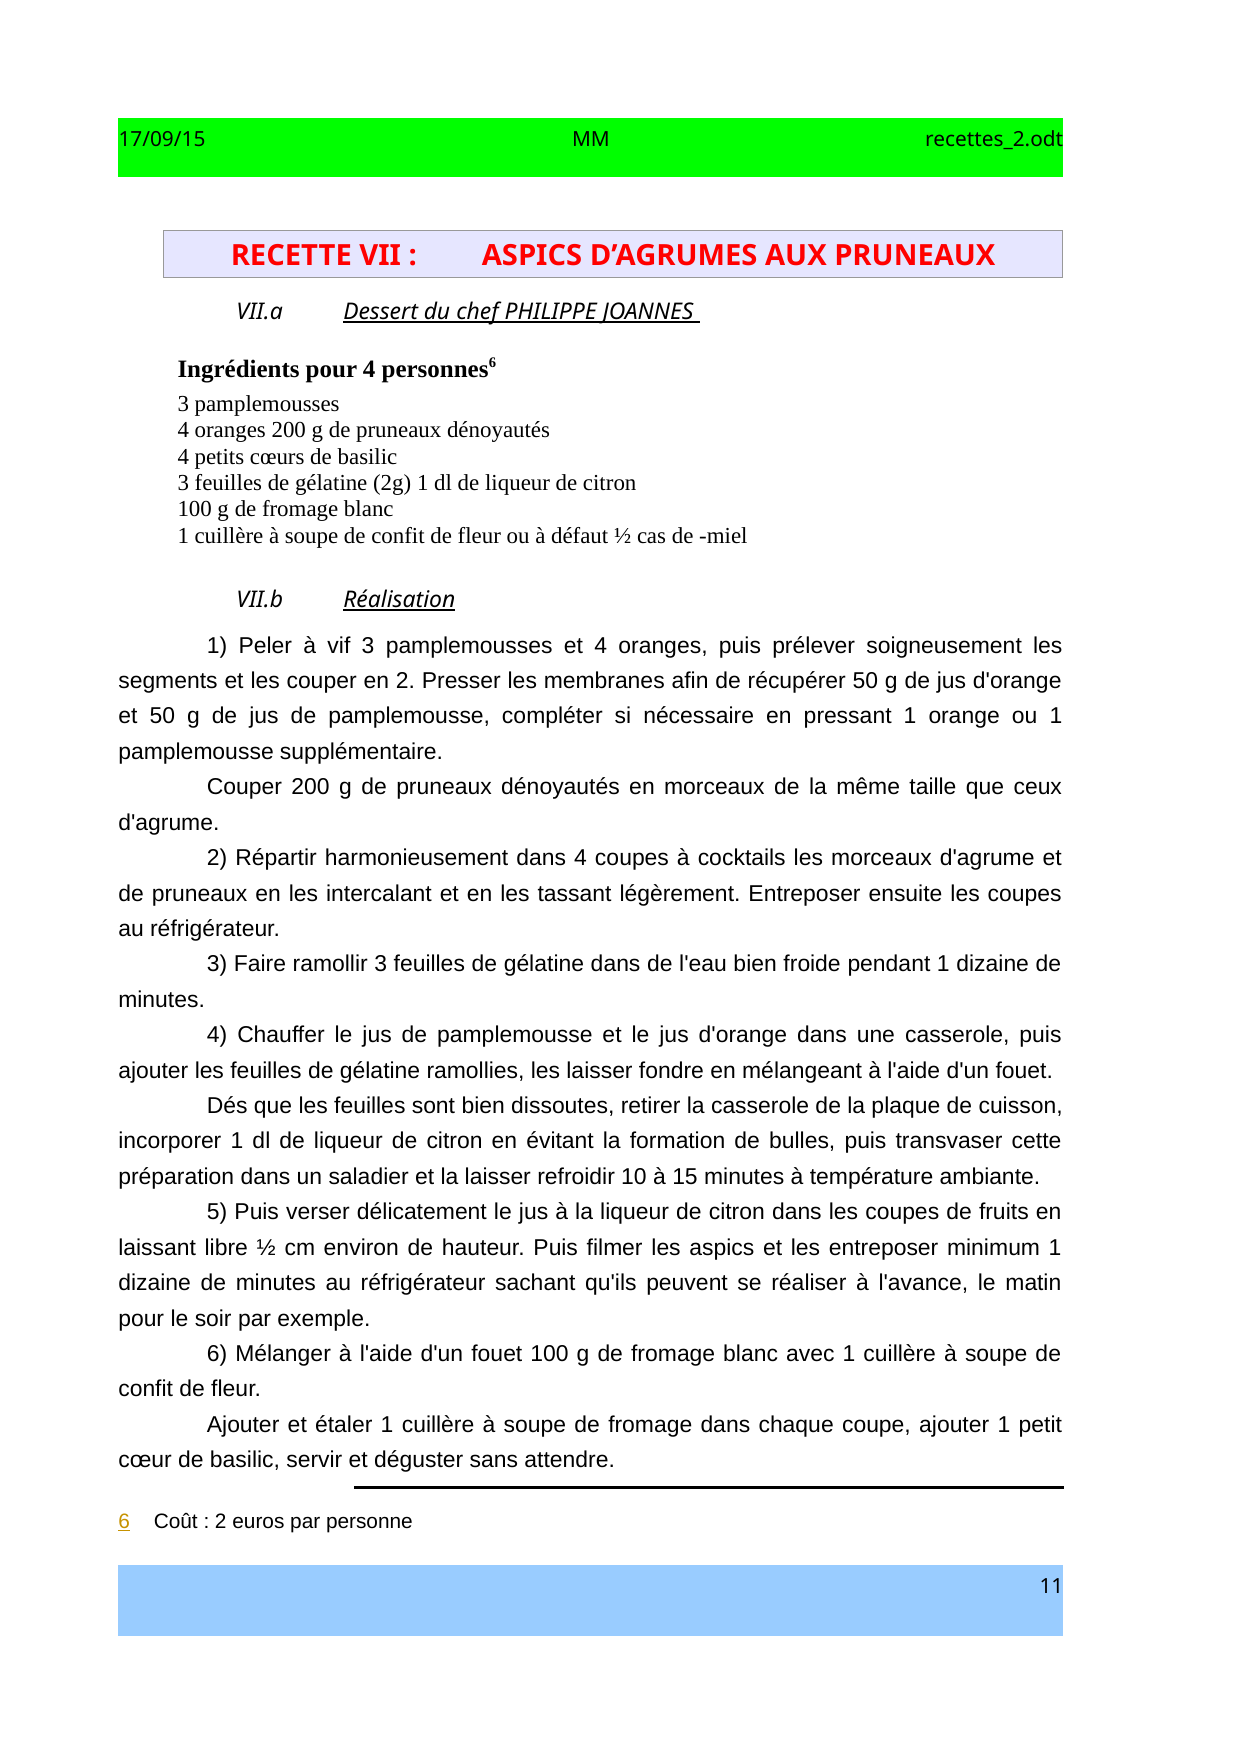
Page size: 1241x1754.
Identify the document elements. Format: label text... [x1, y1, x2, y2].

subtitle 4 oranges 200 g de pruneaux dénoyautés [177, 416, 1063, 443]
subtitle 3 feuilles de gélatine (2g) 1 dl de liqueur de citron [177, 469, 1063, 495]
text 5) Puis verser délicatement le jus à la liqueur de citron dans les coupes de fruits en laissant libre ½ cm environ de hauteur. Puis filmer les aspics et les entreposer minimum 1 dizaine de minutes au réfrigérateur sachant qu'ils peuvent se réaliser à l'avance, le matin pour le soir par exemple. [118, 1191, 1063, 1333]
subtitle 100 g de fromage blanc [177, 495, 1063, 522]
text Coût : 2 euros par personne [118, 1500, 1063, 1536]
text Dés que les feuilles sont bien dissoutes, retirer la casserole de la plaque de cuisson, incorporer 1 dl de liqueur de citron en évitant la formation de bulles, puis transvaser cette préparation dans un saladier et la laisser refroidir 10 à 15 minutes à température ambiante. [118, 1085, 1063, 1191]
subtitle 1 cuillère à soupe de confit de fleur ou à défaut ½ cas de -miel [177, 522, 1063, 548]
subtitle 4 petits cœurs de basilic [177, 443, 1063, 469]
text 3) Faire ramollir 3 feuilles de gélatine dans de l'eau bien froide pendant 1 dizaine de minutes. [118, 943, 1063, 1014]
text 2) Répartir harmonieusement dans 4 coupes à cocktails les morceaux d'agrume et de pruneaux en les intercalant et en les tassant légèrement. Entreposer ensuite les coupes au réfrigérateur. [118, 837, 1063, 943]
text Couper 200 g de pruneaux dénoyautés en morceaux de la même taille que ceux d'agrume. [118, 766, 1063, 837]
text 4) Chauffer le jus de pamplemousse et le jus d'orange dans une casserole, puis ajouter les feuilles de gélatine ramollies, les laisser fondre en mélangeant à l'aide d'un fouet. [118, 1014, 1063, 1085]
text Ajouter et étaler 1 cuillère à soupe de fromage dans chaque coupe, ajouter 1 petit cœur de basilic, servir et déguster sans attendre. [118, 1404, 1063, 1475]
subtitle Réalisation [177, 583, 1063, 613]
subtitle 3 pamplemousses [177, 390, 1063, 416]
subtitle Dessert du chef PHILIPPE JOANNES [177, 296, 1063, 325]
subtitle Aspics d’agrumes aux pruneaux [164, 231, 1062, 277]
subtitle Ingrédients pour 4 personnes [177, 349, 1063, 384]
text 1) Peler à vif 3 pamplemousses et 4 oranges, puis prélever soigneusement les segments et les couper en 2. Presser les membranes afin de récupérer 50 g de jus d'orange et 50 g de jus de pamplemousse, compléter si nécessaire en pressant 1 orange ou 1 pamplemousse supplémentaire. [118, 625, 1063, 766]
text 6) Mélanger à l'aide d'un fouet 100 g de fromage blanc avec 1 cuillère à soupe de confit de fleur. [118, 1333, 1063, 1404]
